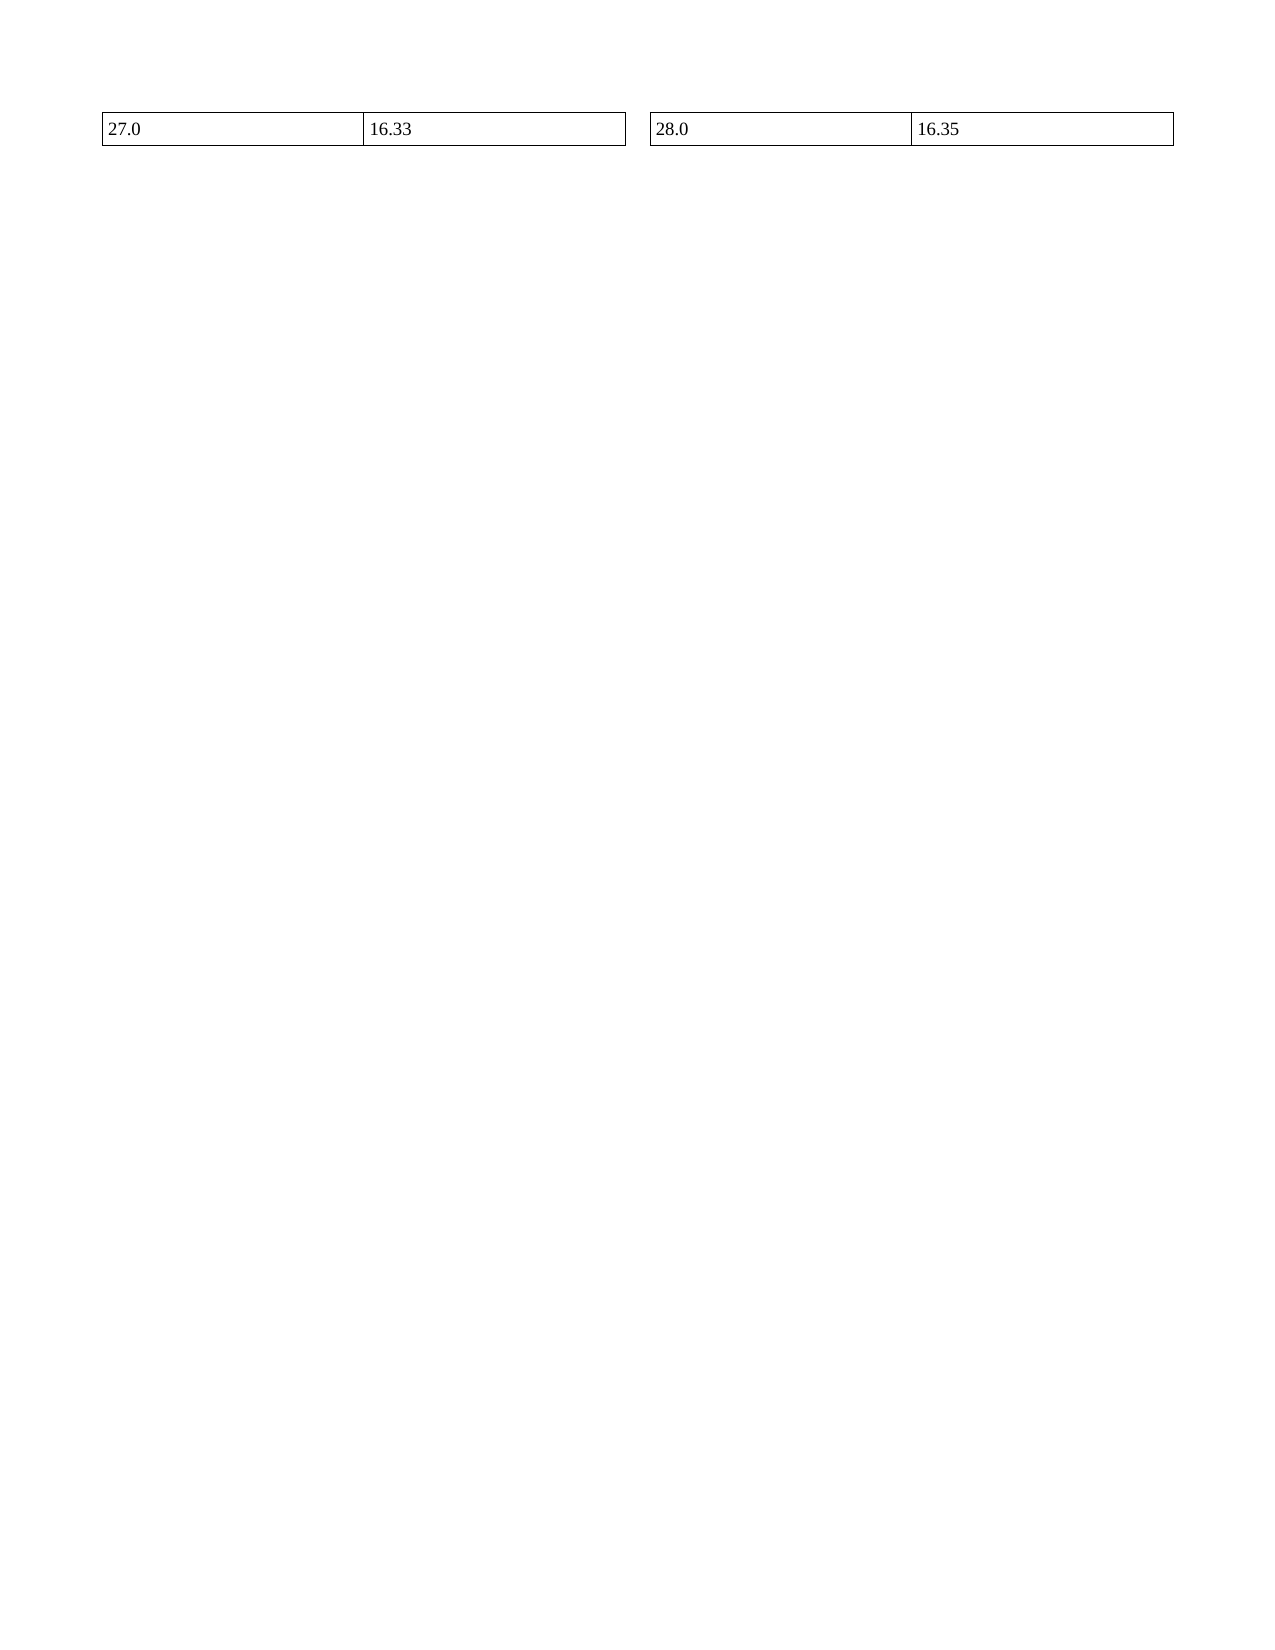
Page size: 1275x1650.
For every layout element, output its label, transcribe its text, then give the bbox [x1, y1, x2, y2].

table_cell 27.0 [103, 113, 363, 145]
table_cell 28.0 [651, 113, 911, 145]
table_cell 16.35 [912, 113, 1173, 145]
table_cell 16.33 [364, 113, 625, 145]
